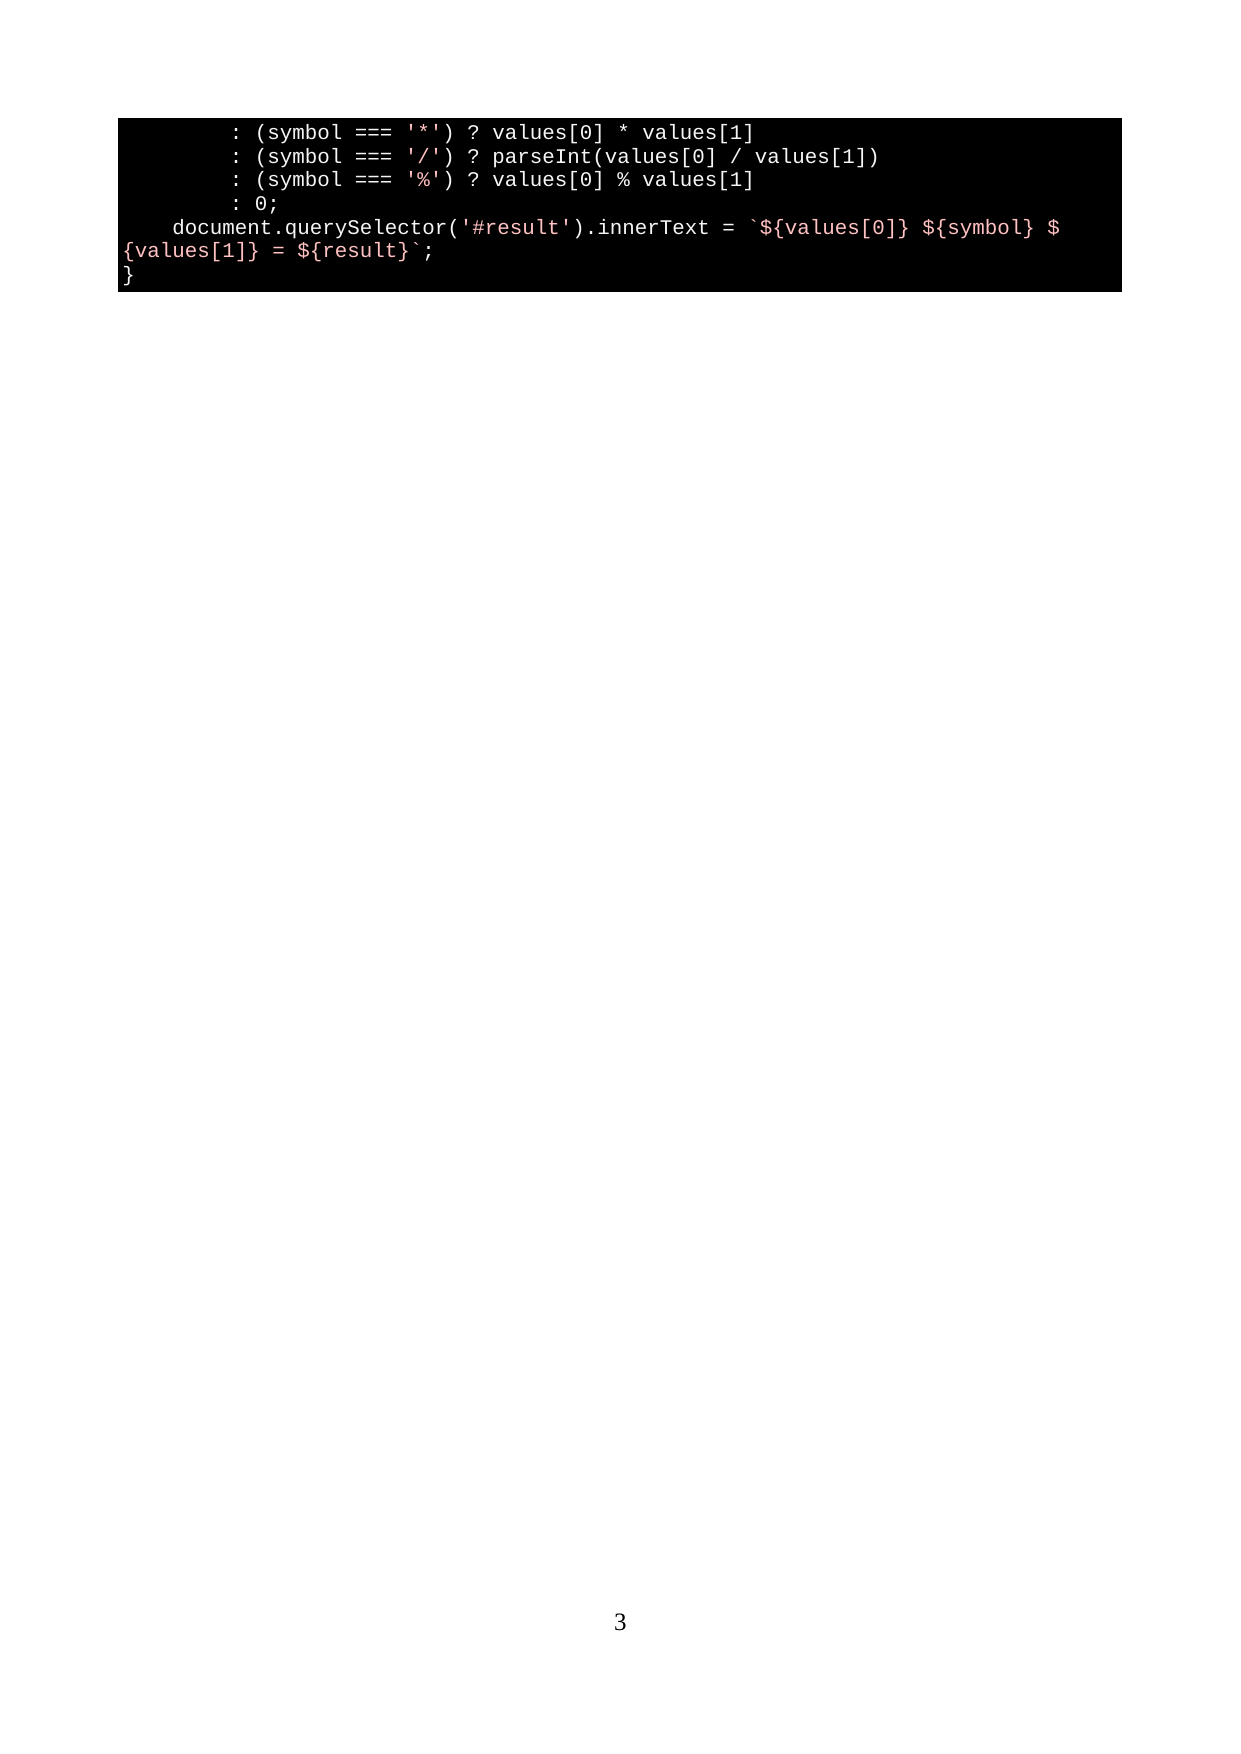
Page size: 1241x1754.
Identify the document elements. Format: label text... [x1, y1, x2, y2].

text : 0; [119, 189, 1121, 213]
text : (symbol === '%') ? values[0] % values[1] [119, 165, 1121, 189]
text : (symbol === '/') ? parseInt(values[0] / values[1]) [119, 142, 1121, 165]
text } [119, 260, 1121, 291]
text : (symbol === '*') ? values[0] * values[1] [119, 119, 1121, 142]
text document.querySelector('#result').innerText = `${values[0]} ${symbol} ${values[1]} = ${result}`; [119, 213, 1121, 260]
